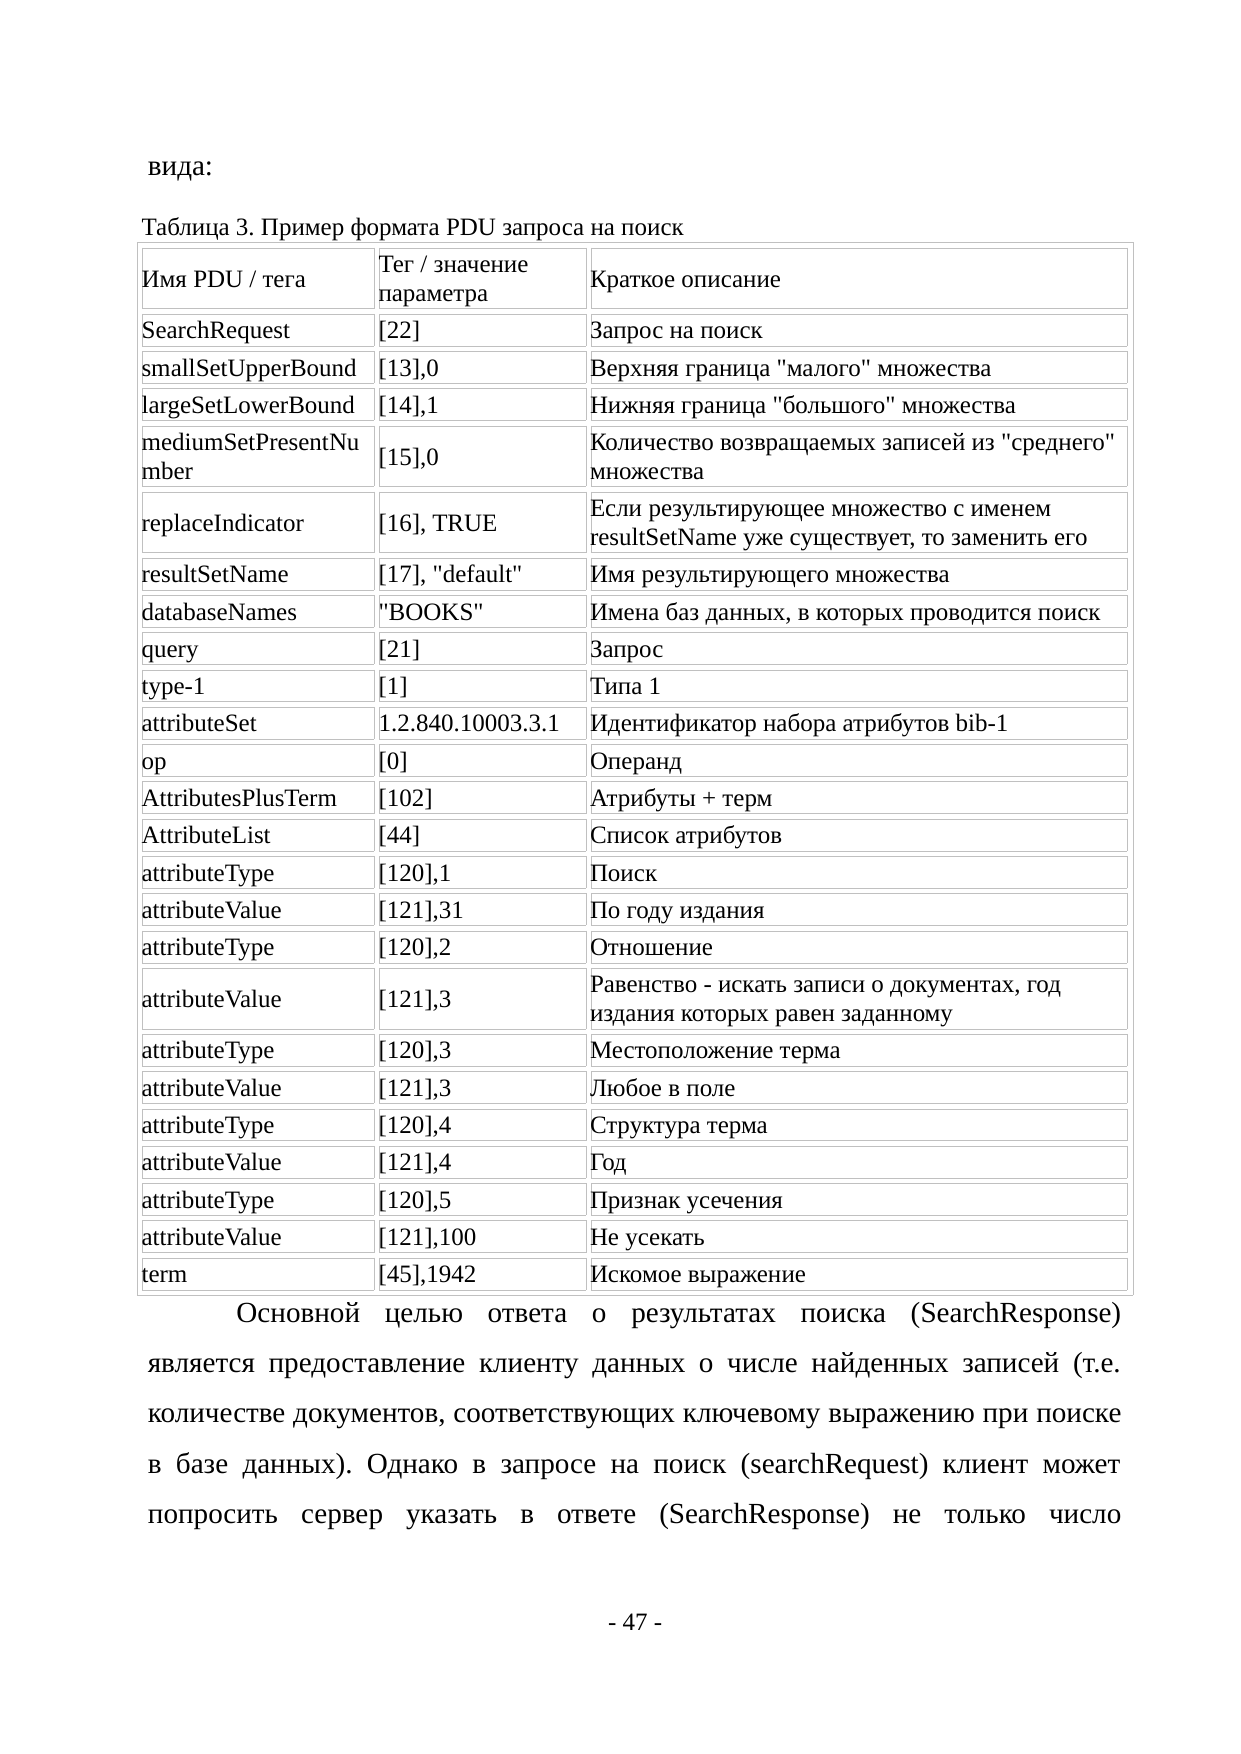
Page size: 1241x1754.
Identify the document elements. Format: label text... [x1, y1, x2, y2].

table_cell Любое в поле [588, 1066, 1130, 1103]
text Основной целью ответа о результатах поиска (SearchResponse) является предоставление клиенту данных о числе найденных записей (т.е. количестве документов, соответствующих ключевому выражению при поиске в базе данных). Однако в запросе на поиск (searchRequest) клиент может попросить сервер указать в ответе (SearchResponse) не только число [148, 1296, 1122, 1530]
table_cell [13],0 [377, 346, 588, 383]
table_cell Имя PDU / тега [140, 243, 377, 308]
table_cell AttributesPlusTerm [140, 776, 377, 813]
table_cell Местоположение терма [588, 1029, 1130, 1066]
table_cell Имя результирующего множества [588, 552, 1130, 589]
table_cell [1] [377, 664, 588, 701]
table_cell attributeSet [140, 701, 377, 739]
table_cell Идентификатор набора атрибутов bib-1 [588, 701, 1130, 739]
table_cell attributeValue [140, 1140, 377, 1178]
table_cell [44] [377, 813, 588, 851]
table_cell [16], TRUE [377, 486, 588, 552]
table_cell "BOOKS" [377, 590, 588, 627]
table_cell Операнд [588, 739, 1130, 776]
table_cell Список атрибутов [588, 813, 1130, 851]
table_cell mediumSetPresentNumber [140, 420, 377, 486]
table_cell [121],31 [377, 888, 588, 925]
table_cell Не усекать [588, 1215, 1130, 1252]
table_cell По году издания [588, 888, 1130, 925]
table_cell Равенство - искать записи о документах, год издания которых равен заданному [588, 963, 1130, 1028]
table_cell smallSetUpperBound [140, 346, 377, 383]
table_cell attributeValue [140, 888, 377, 925]
table_cell [102] [377, 776, 588, 813]
table_cell Искомое выражение [588, 1252, 1130, 1289]
table_cell Поиск [588, 851, 1130, 888]
table_cell Отношение [588, 925, 1130, 962]
table_cell Запрос [588, 627, 1130, 664]
table_cell Имена баз данных, в которых проводится поиск [588, 590, 1130, 627]
table_cell replaceIndicator [140, 486, 377, 552]
table_cell Признак усечения [588, 1178, 1130, 1215]
table_cell [121],3 [377, 1066, 588, 1103]
table_cell attributeType [140, 1178, 377, 1215]
table_cell attributeType [140, 1103, 377, 1140]
table_cell [121],100 [377, 1215, 588, 1252]
table_cell databaseNames [140, 590, 377, 627]
text вида: [148, 148, 1122, 181]
table_cell attributeValue [140, 1215, 377, 1252]
table_cell [120],3 [377, 1029, 588, 1066]
table_cell [22] [377, 308, 588, 346]
table_cell [21] [377, 627, 588, 664]
table_cell query [140, 627, 377, 664]
table_cell [15],0 [377, 420, 588, 486]
table_cell op [140, 739, 377, 776]
table_cell largeSetLowerBound [140, 383, 377, 420]
table_cell type-1 [140, 664, 377, 701]
table_cell Год [588, 1140, 1130, 1178]
table_cell Если результирующее множество с именем resultSetName уже существует, то заменить его [588, 486, 1130, 552]
table_header Таблица 3. Пример формата PDU запроса на поиск [140, 210, 1130, 242]
table_cell attributeValue [140, 1066, 377, 1103]
table_cell Типа 1 [588, 664, 1130, 701]
table_cell Структура терма [588, 1103, 1130, 1140]
table_cell [121],4 [377, 1140, 588, 1178]
table_cell SearchRequest [140, 308, 377, 346]
table_cell resultSetName [140, 552, 377, 589]
table_cell [120],2 [377, 925, 588, 962]
table_cell Атрибуты + терм [588, 776, 1130, 813]
table_cell attributeValue [140, 963, 377, 1028]
table_cell [0] [377, 739, 588, 776]
table_cell [120],5 [377, 1178, 588, 1215]
table_cell AttributeList [140, 813, 377, 851]
table_cell attributeType [140, 851, 377, 888]
table_cell Тег / значение параметра [377, 243, 588, 308]
table_cell attributeType [140, 925, 377, 962]
table_cell Запрос на поиск [588, 308, 1130, 346]
table_cell Верхняя граница "малого" множества [588, 346, 1130, 383]
table_cell [17], "default" [377, 552, 588, 589]
table_cell Нижняя граница "большого" множества [588, 383, 1130, 420]
table_cell term [140, 1252, 377, 1289]
table_cell [45],1942 [377, 1252, 588, 1289]
table_cell [120],4 [377, 1103, 588, 1140]
table_cell [121],3 [377, 963, 588, 1028]
table_cell [14],1 [377, 383, 588, 420]
table_cell [120],1 [377, 851, 588, 888]
table_cell attributeType [140, 1029, 377, 1066]
table_cell Краткое описание [588, 243, 1130, 308]
table_cell 1.2.840.10003.3.1 [377, 701, 588, 739]
table_cell Количество возвращаемых записей из "среднего" множества [588, 420, 1130, 486]
